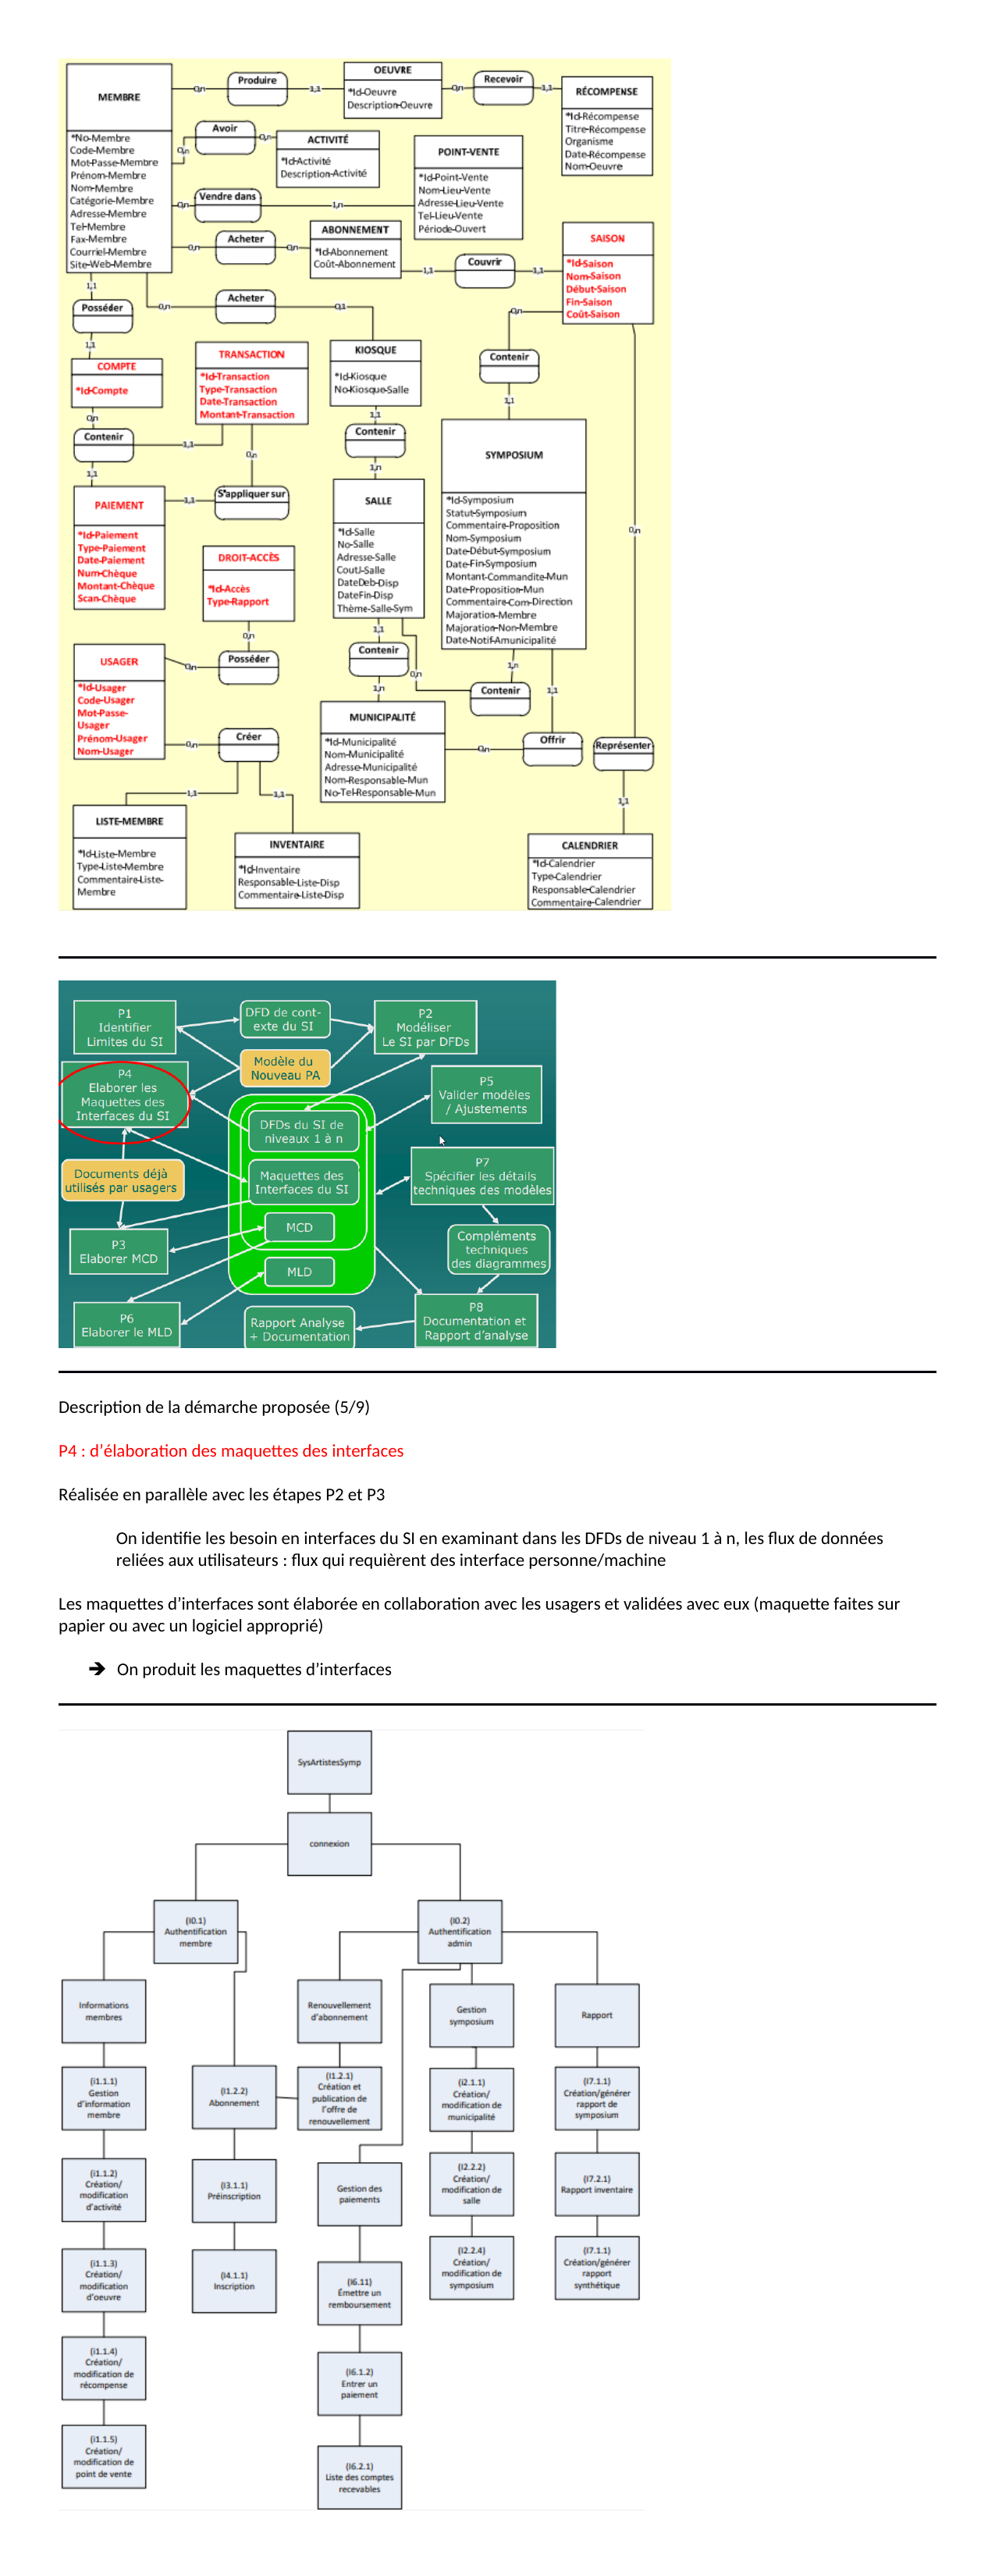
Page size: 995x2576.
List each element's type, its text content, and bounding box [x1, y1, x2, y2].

list On produit les maquettes d’interfaces [87, 1658, 936, 1680]
text On identifie les besoin en interfaces du SI en examinant dans les DFDs de niveau 1 à n, les flux de données reliées aux utilisateurs : flux qui requièrent des interface personne/machine [115, 1527, 936, 1571]
text Réalisée en parallèle avec les étapes P2 et P3 [59, 1483, 936, 1505]
text P4 : d’élaboration des maquettes des interfaces [59, 1439, 936, 1461]
picture [59, 1727, 645, 2515]
picture [59, 980, 556, 1348]
text Description de la démarche proposée (5/9) [59, 1396, 936, 1418]
picture [59, 59, 672, 911]
text Les maquettes d’interfaces sont élaborée en collaboration avec les usagers et validées avec eux (maquette faites sur papier ou avec un logiciel approprié) [59, 1592, 936, 1636]
